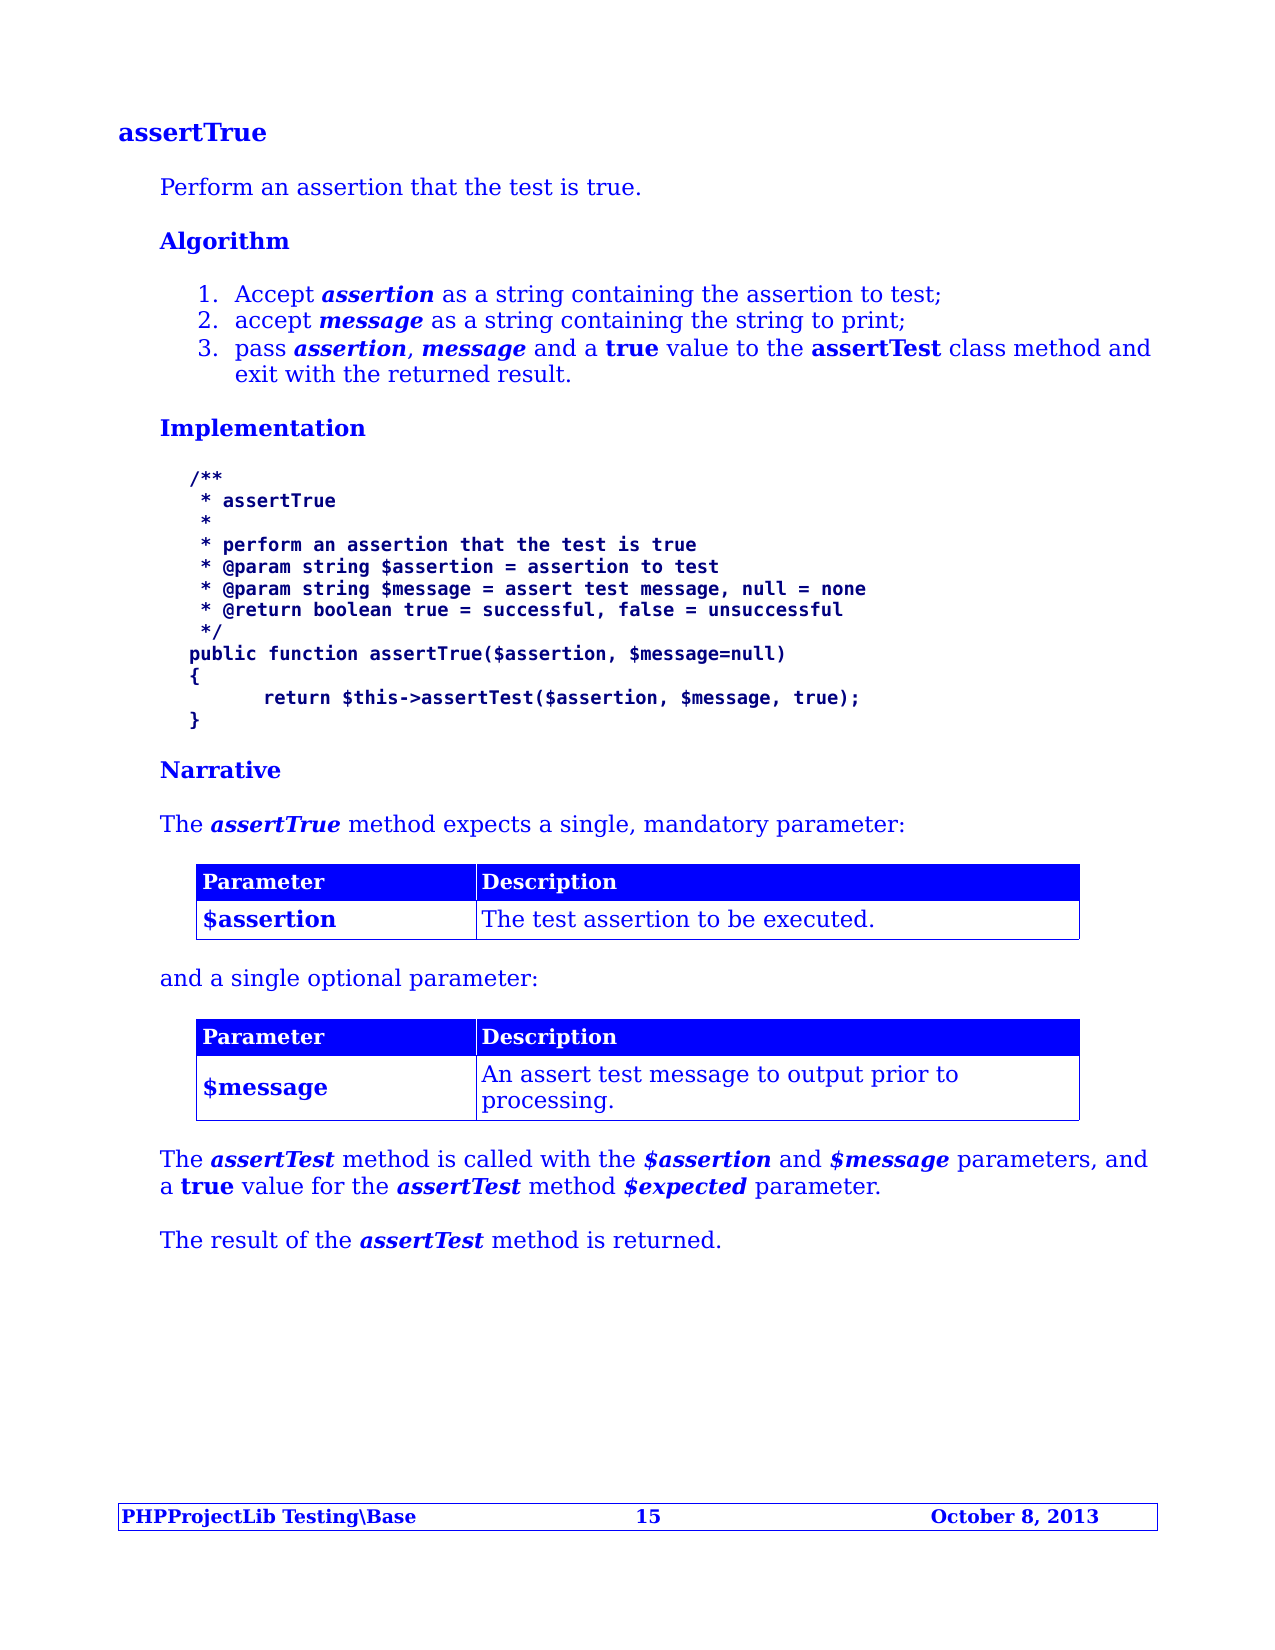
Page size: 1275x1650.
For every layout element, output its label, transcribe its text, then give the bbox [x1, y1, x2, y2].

list * perform an assertion that the test is true [189, 534, 1157, 556]
list * [189, 512, 1157, 534]
text Perform an assertion that the test is true. [159, 174, 1157, 201]
list { [189, 665, 1157, 687]
table_header Description [477, 865, 1079, 900]
text The assertTrue method expects a single, mandatory parameter: [159, 811, 1157, 838]
list /** [189, 468, 1157, 490]
list return $this->assertTest($assertion, $message, true); [189, 687, 1157, 709]
text The assertTest method is called with the $assertion and $message parameters, and a true value for the assertTest method $expected parameter. [159, 1147, 1157, 1200]
text and a single optional parameter: [159, 966, 1157, 992]
text Algorithm [159, 227, 1157, 254]
table_cell An assert test message to output prior to processing. [477, 1056, 1079, 1120]
list } [189, 709, 1157, 731]
table_cell $message [197, 1056, 476, 1120]
table_cell $assertion [197, 901, 476, 939]
list * @param string $message = assert test message, null = none [189, 578, 1157, 599]
list * @param string $assertion = assertion to test [189, 556, 1157, 578]
list */ [189, 621, 1157, 643]
text Implementation [159, 415, 1157, 442]
text Narrative [159, 757, 1157, 784]
list * @return boolean true = successful, false = unsuccessful [189, 599, 1157, 621]
title assertTrue [118, 118, 1157, 147]
table_header Parameter [197, 1020, 476, 1055]
list pass assertion, message and a true value to the assertTest class method and exit with the returned result. [197, 334, 1157, 388]
text The result of the assertTest method is returned. [159, 1227, 1157, 1253]
table_header Parameter [197, 865, 476, 900]
list public function assertTrue($assertion, $message=null) [189, 643, 1157, 665]
table_header Description [477, 1020, 1079, 1055]
list Accept assertion as a string containing the assertion to test; [197, 281, 1157, 308]
table_cell The test assertion to be executed. [477, 901, 1079, 939]
list accept message as a string containing the string to print; [197, 308, 1157, 334]
list * assertTrue [189, 490, 1157, 512]
